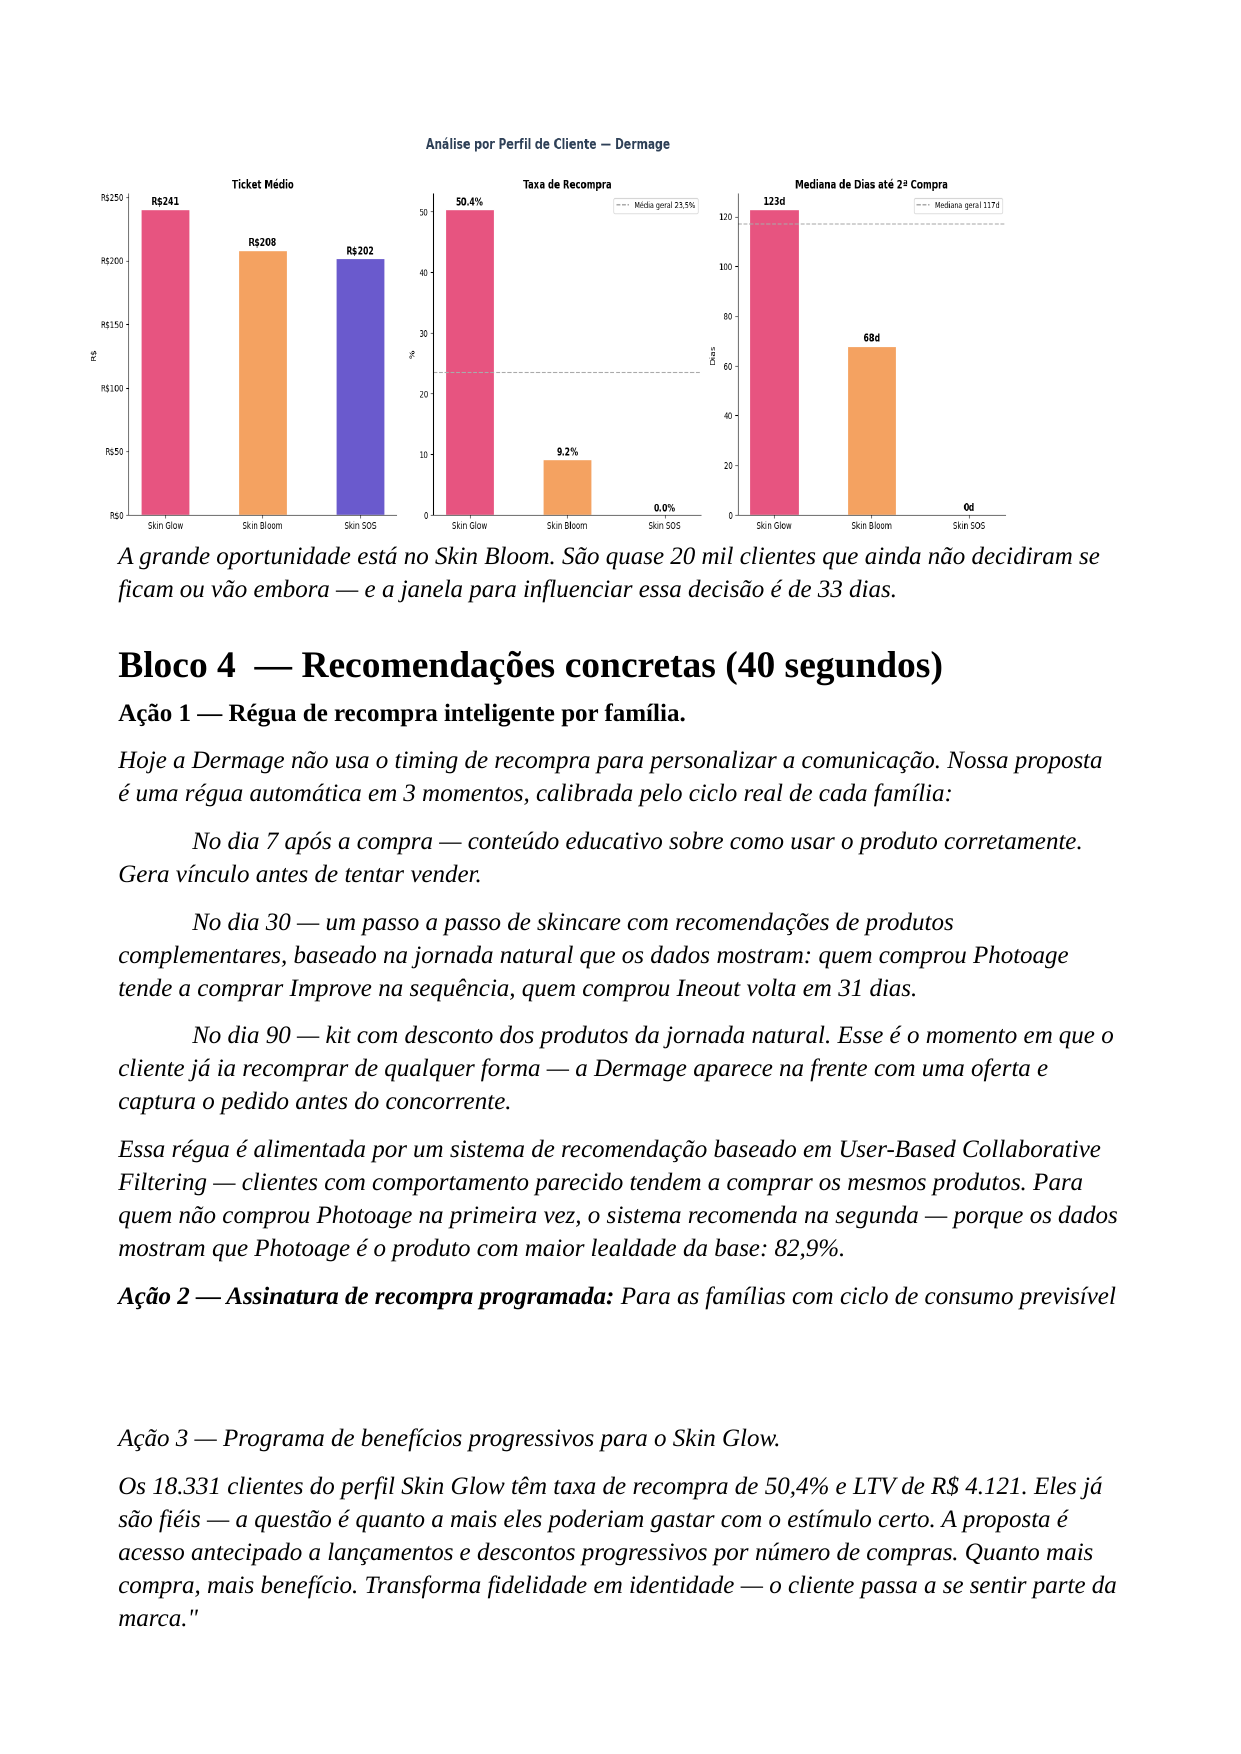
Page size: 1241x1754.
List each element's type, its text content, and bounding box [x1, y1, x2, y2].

text No dia 7 após a compra — conteúdo educativo sobre como usar o produto corretamente. Gera vínculo antes de tentar vender. [118, 826, 1122, 888]
text No dia 30 — um passo a passo de skincare com recomendações de produtos complementares, baseado na jornada natural que os dados mostram: quem comprou Photoage tende a comprar Improve na sequência, quem comprou Ineout volta em 31 dias. [118, 907, 1122, 1002]
text Os 18.331 clientes do perfil Skin Glow têm taxa de recompra de 50,4% e LTV de R$ 4.121. Eles já são fiéis — a questão é quanto a mais eles poderiam gastar com o estímulo certo. A proposta é acesso antecipado a lançamentos e descontos progressivos por número de compras. Quanto mais compra, mais benefício. Transforma fidelidade em identidade — o cliente passa a se sentir parte da marca." [118, 1471, 1122, 1632]
text Ação 3 — Programa de benefícios progressivos para o Skin Glow. [118, 1423, 1122, 1452]
text Ação 1 — Régua de recompra inteligente por família. [118, 698, 1122, 727]
text Hoje a Dermage não usa o timing de recompra para personalizar a comunicação. Nossa proposta é uma régua automática em 3 momentos, calibrada pelo ciclo real de cada família: [118, 746, 1122, 807]
text Essa régua é alimentada por um sistema de recomendação baseado em User-Based Collaborative Filtering — clientes com comportamento parecido tendem a comprar os mesmos produtos. Para quem não comprou Photoage na primeira vez, o sistema recomenda na segunda — porque os dados mostram que Photoage é o produto com maior lealdade da base: 82,9%. [118, 1134, 1122, 1262]
text A grande oportunidade está no Skin Bloom. São quase 20 mil clientes que ainda não decidiram se ficam ou vão embora — e a janela para influenciar essa decisão é de 33 dias. [118, 118, 1122, 603]
text Ação 2 — Assinatura de recompra programada: Para as famílias com ciclo de consumo previsível [118, 1281, 1122, 1309]
text No dia 90 — kit com desconto dos produtos da jornada natural. Esse é o momento em que o cliente já ia recomprar de qualquer forma — a Dermage aparece na frente com uma oferta e captura o pedido antes do concorrente. [118, 1020, 1122, 1115]
subtitle Bloco 4 — Recomendações concretas (40 segundos) [118, 642, 1122, 685]
picture [85, 130, 1010, 537]
